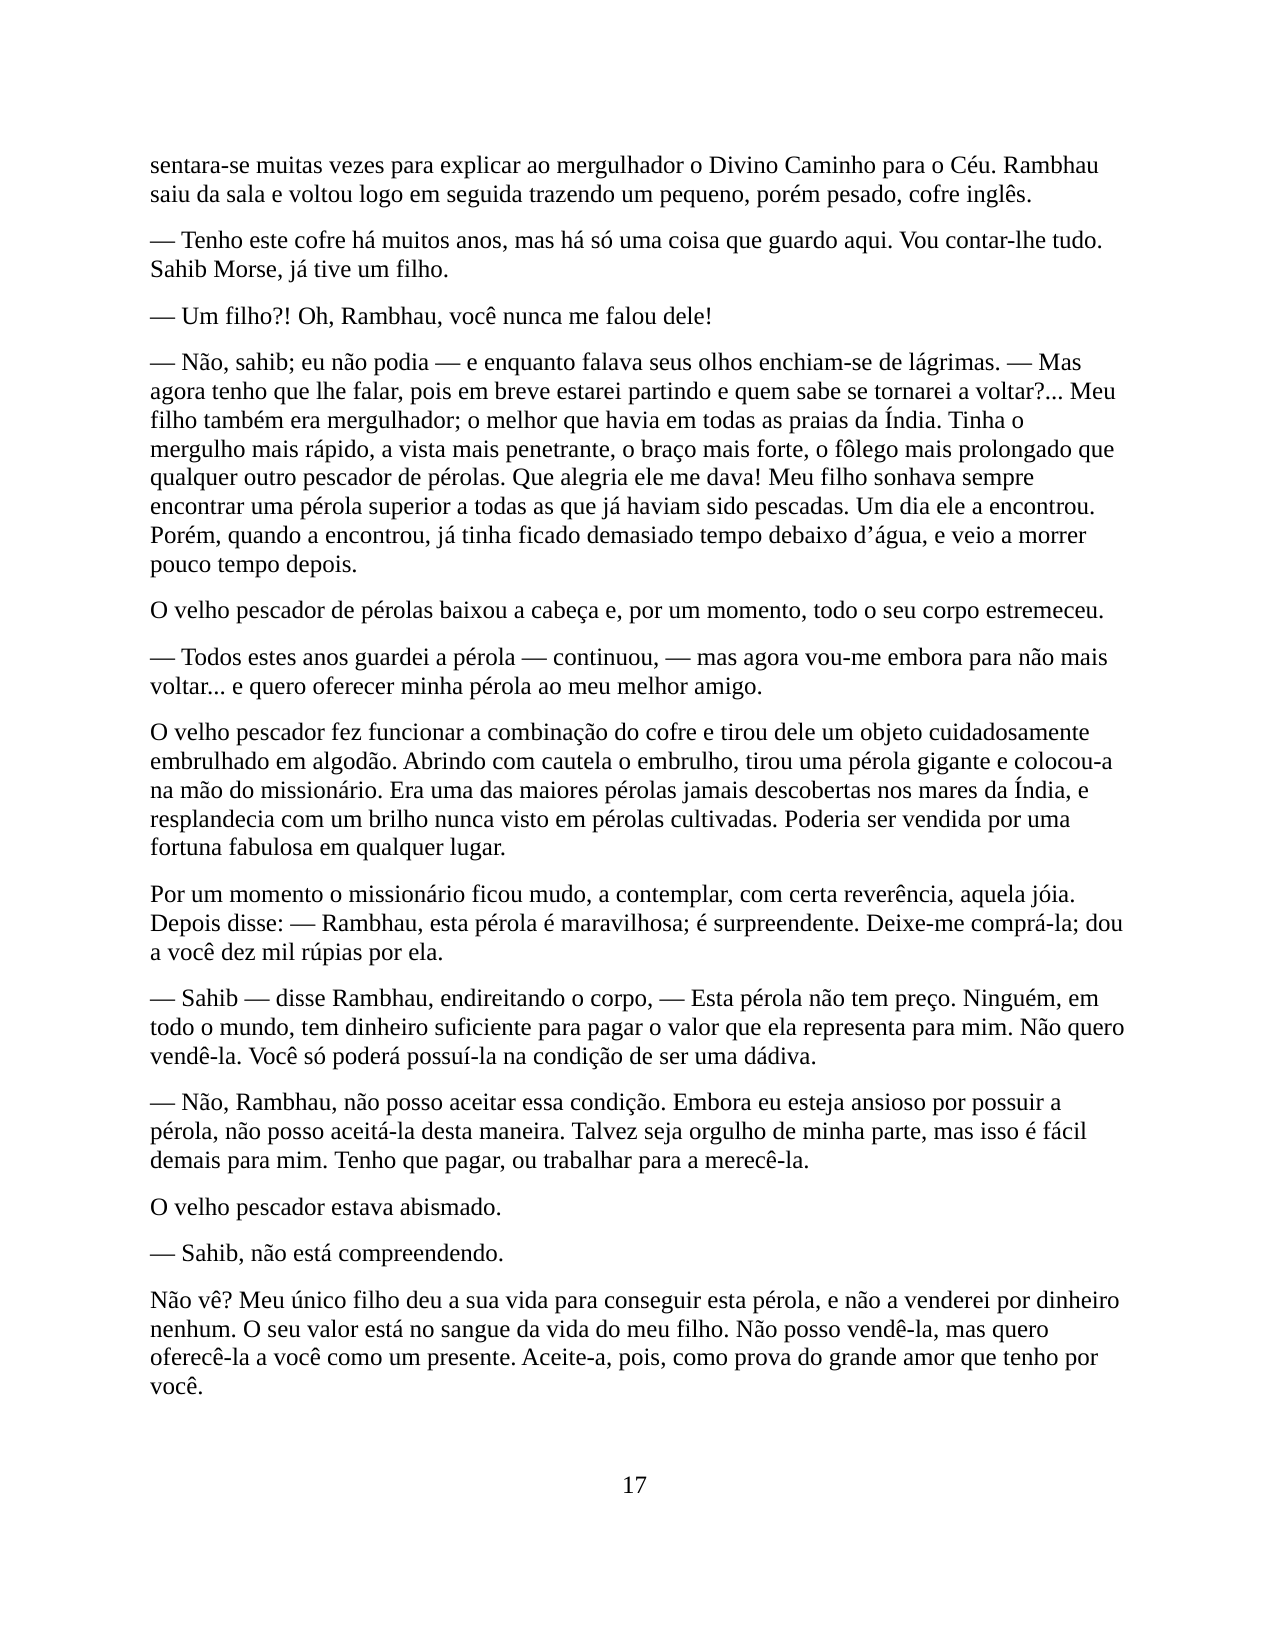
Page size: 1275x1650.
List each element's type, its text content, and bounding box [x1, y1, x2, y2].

text — Não, Rambhau, não posso aceitar essa condição. Embora eu esteja ansioso por possuir a pérola, não posso aceitá-la desta maneira. Talvez seja orgulho de minha parte, mas isso é fácil demais para mim. Tenho que pagar, ou trabalhar para a merecê-la. [150, 1087, 1125, 1174]
text O velho pescador fez funcionar a combinação do cofre e tirou dele um objeto cuidadosamente embrulhado em algodão. Abrindo com cautela o embrulho, tirou uma pérola gigante e colocou-a na mão do missionário. Era uma das maiores pérolas jamais descobertas nos mares da Índia, e resplandecia com um brilho nunca visto em pérolas cultivadas. Poderia ser vendida por uma fortuna fabulosa em qualquer lugar. [150, 717, 1125, 861]
text — Tenho este cofre há muitos anos, mas há só uma coisa que guardo aqui. Vou contar-lhe tudo. Sahib Morse, já tive um filho. [150, 225, 1125, 283]
text Não vê? Meu único filho deu a sua vida para conseguir esta pérola, e não a venderei por dinheiro nenhum. O seu valor está no sangue da vida do meu filho. Não posso vendê-la, mas quero oferecê-la a você como um presente. Aceite-a, pois, como prova do grande amor que tenho por você. [150, 1285, 1125, 1400]
text — Sahib — disse Rambhau, endireitando o corpo, — Esta pérola não tem preço. Ninguém, em todo o mundo, tem dinheiro suficiente para pagar o valor que ela representa para mim. Não quero vendê-la. Você só poderá possuí-la na condição de ser uma dádiva. [150, 983, 1125, 1069]
text — Não, sahib; eu não podia — e enquanto falava seus olhos enchiam-se de lágrimas. — Mas agora tenho que lhe falar, pois em breve estarei partindo e quem sabe se tornarei a voltar?... Meu filho também era mergulhador; o melhor que havia em todas as praias da Índia. Tinha o mergulho mais rápido, a vista mais penetrante, o braço mais forte, o fôlego mais prolongado que qualquer outro pescador de pérolas. Que alegria ele me dava! Meu filho sonhava sempre encontrar uma pérola superior a todas as que já haviam sido pescadas. Um dia ele a encontrou. Porém, quando a encontrou, já tinha ficado demasiado tempo debaixo d’água, e veio a morrer pouco tempo depois. [150, 347, 1125, 577]
text O velho pescador estava abismado. [150, 1192, 1125, 1220]
text Por um momento o missionário ficou mudo, a contemplar, com certa reverência, aquela jóia. Depois disse: — Rambhau, esta pérola é maravilhosa; é surpreendente. Deixe-me comprá-la; dou a você dez mil rúpias por ela. [150, 879, 1125, 965]
text sentara-se muitas vezes para explicar ao mergulhador o Divino Caminho para o Céu. Rambhau saiu da sala e voltou logo em seguida trazendo um pequeno, porém pesado, cofre inglês. [150, 150, 1125, 207]
text — Sahib, não está compreendendo. [150, 1238, 1125, 1267]
text O velho pescador de pérolas baixou a cabeça e, por um momento, todo o seu corpo estremeceu. [150, 595, 1125, 624]
text — Todos estes anos guardei a pérola — continuou, — mas agora vou-me embora para não mais voltar... e quero oferecer minha pérola ao meu melhor amigo. [150, 642, 1125, 699]
text — Um filho?! Oh, Rambhau, você nunca me falou dele! [150, 301, 1125, 329]
